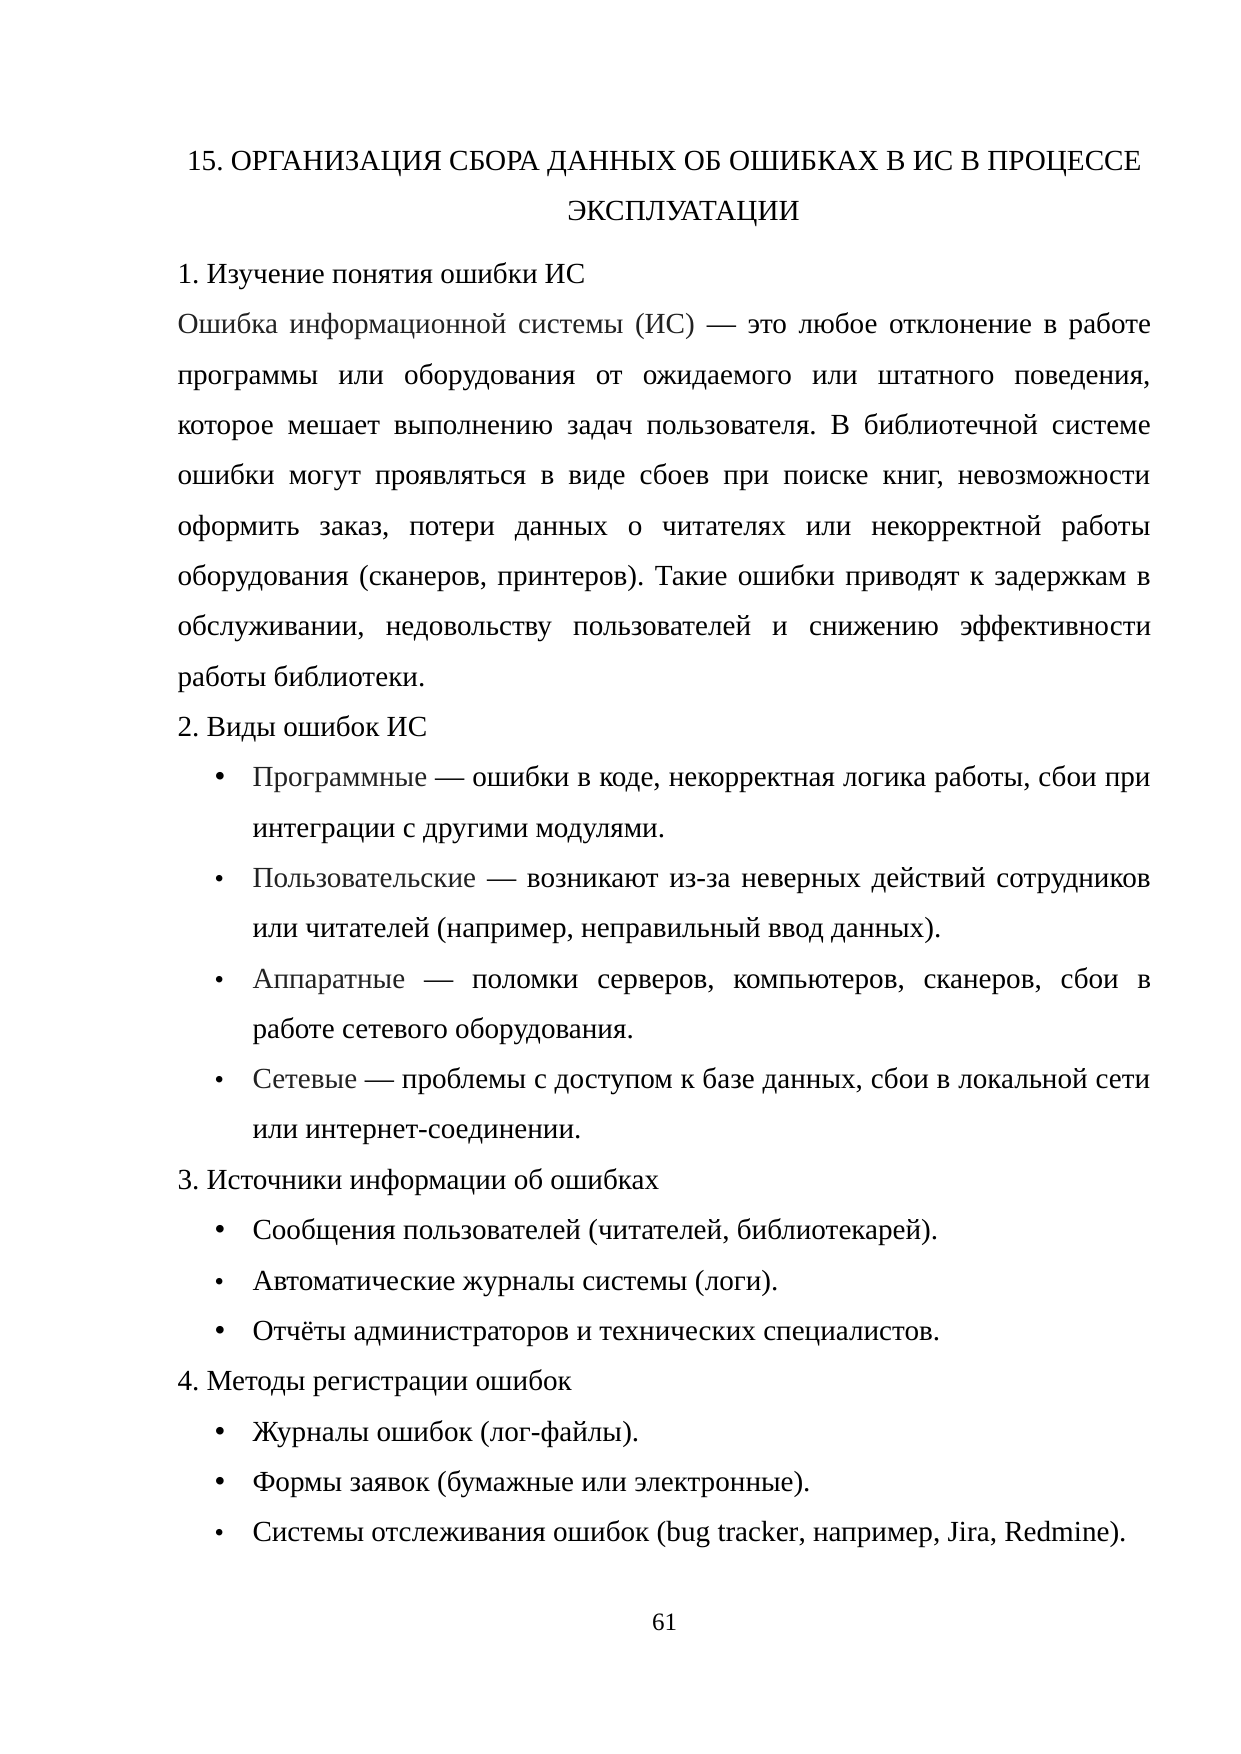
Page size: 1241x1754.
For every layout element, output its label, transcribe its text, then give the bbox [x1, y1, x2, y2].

list Формы заявок (бумажные или электронные). [215, 1464, 1152, 1498]
subtitle 15. ОРГАНИЗАЦИЯ СБОРА ДАННЫХ ОБ ОШИБКАХ В ИС В ПРОЦЕССЕ ЭКСПЛУАТАЦИИ [177, 143, 1152, 227]
text 2. Виды ошибок ИС [177, 709, 1152, 743]
list Сетевые — проблемы с доступом к базе данных, сбои в локальной сети или интернет-соединении. [215, 1061, 1152, 1145]
list Программные — ошибки в коде, некорректная логика работы, сбои при интеграции с другими модулями. [215, 759, 1152, 843]
list Сообщения пользователей (читателей, библиотекарей). [215, 1212, 1152, 1246]
list Пользовательские — возникают из-за неверных действий сотрудников или читателей (например, неправильный ввод данных). [215, 860, 1152, 944]
text 1. Изучение понятия ошибки ИС [177, 256, 1152, 290]
text Ошибка информационной системы (ИС) — это любое отклонение в работе программы или оборудования от ожидаемого или штатного поведения, которое мешает выполнению задач пользователя. В библиотечной системе ошибки могут проявляться в виде сбоев при поиске книг, невозможности оформить заказ, потери данных о читателях или некорректной работы оборудования (сканеров, принтеров). Такие ошибки приводят к задержкам в обслуживании, недовольству пользователей и снижению эффективности работы библиотеки. [177, 307, 1152, 692]
text 4. Методы регистрации ошибок [177, 1363, 1152, 1397]
text 3. Источники информации об ошибках [177, 1162, 1152, 1196]
list Системы отслеживания ошибок (bug tracker, например, Jira, Redmine). [215, 1514, 1152, 1548]
list Отчёты администраторов и технических специалистов. [215, 1313, 1152, 1347]
list Журналы ошибок (лог-файлы). [215, 1414, 1152, 1447]
list Автоматические журналы системы (логи). [215, 1263, 1152, 1296]
list Аппаратные — поломки серверов, компьютеров, сканеров, сбои в работе сетевого оборудования. [215, 961, 1152, 1044]
